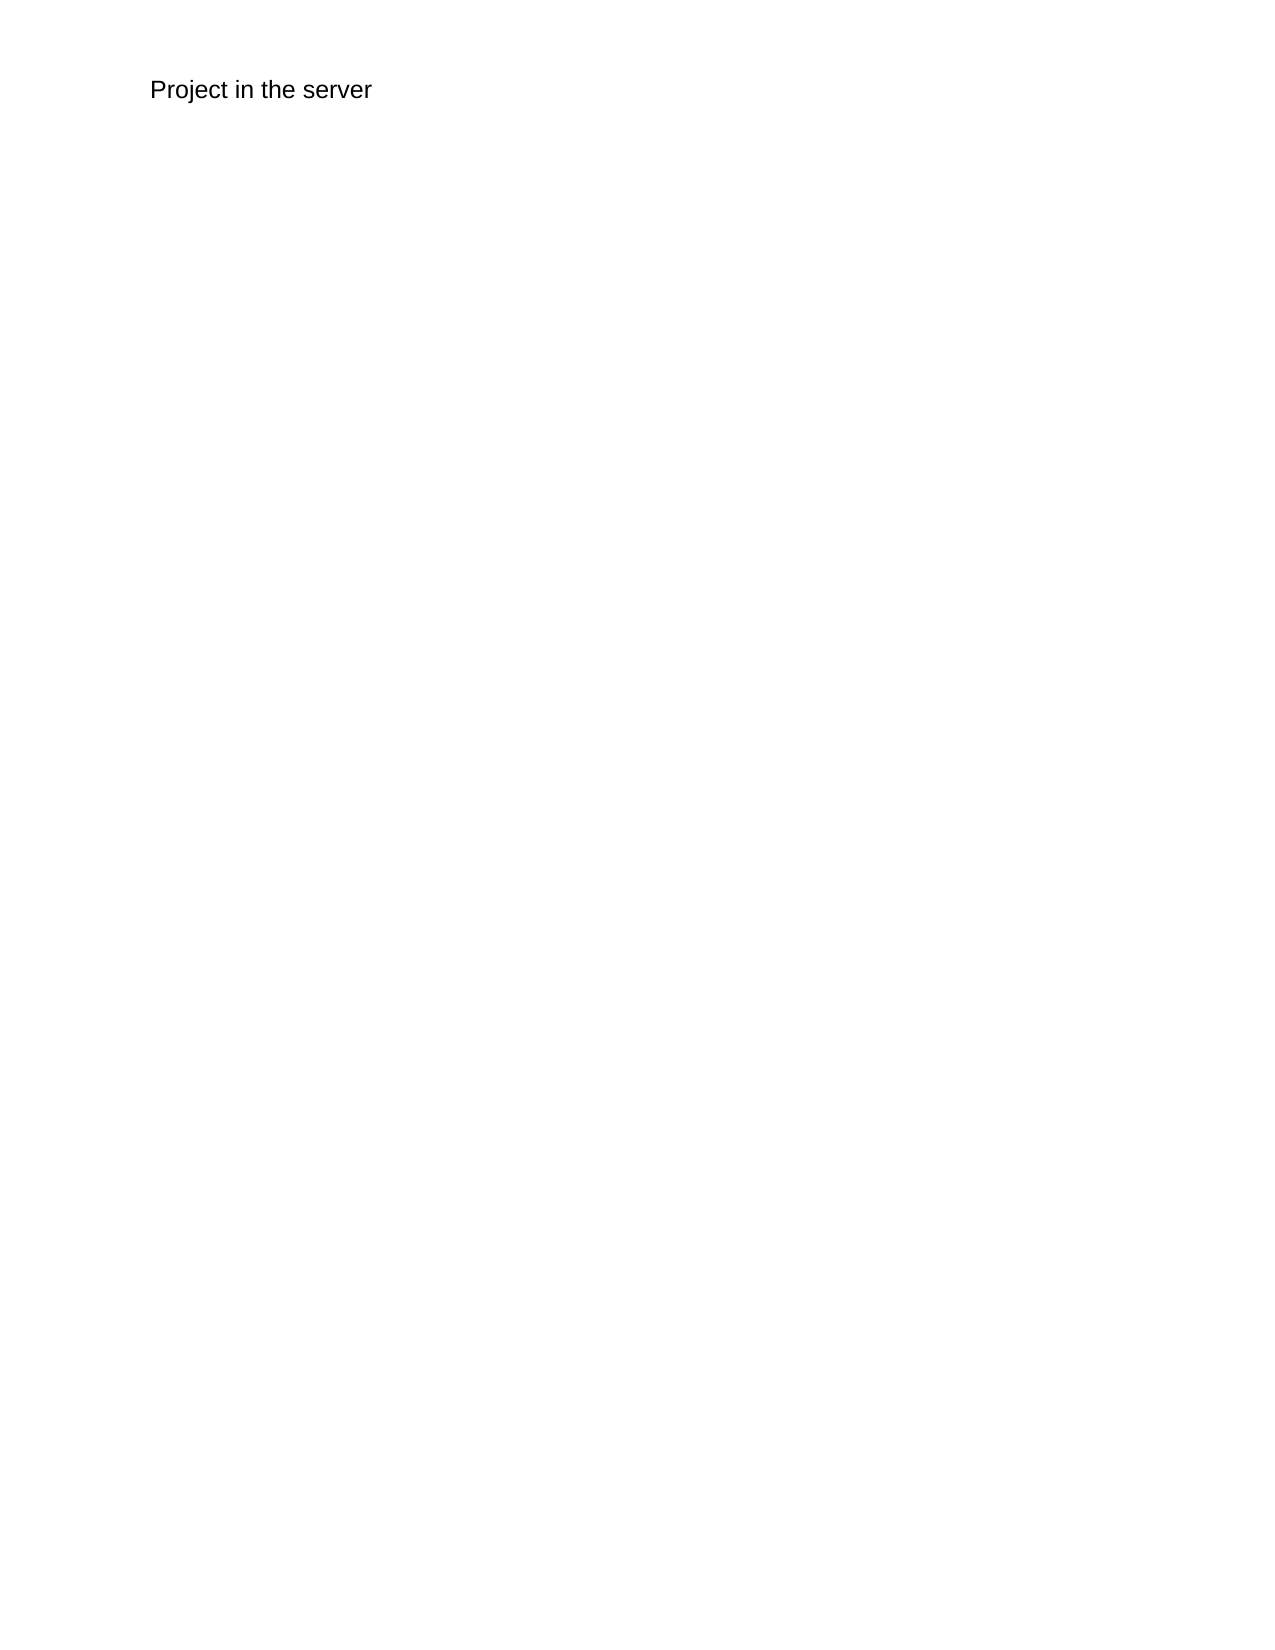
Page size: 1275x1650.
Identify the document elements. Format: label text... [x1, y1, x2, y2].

text Project in the server [150, 75, 1125, 104]
